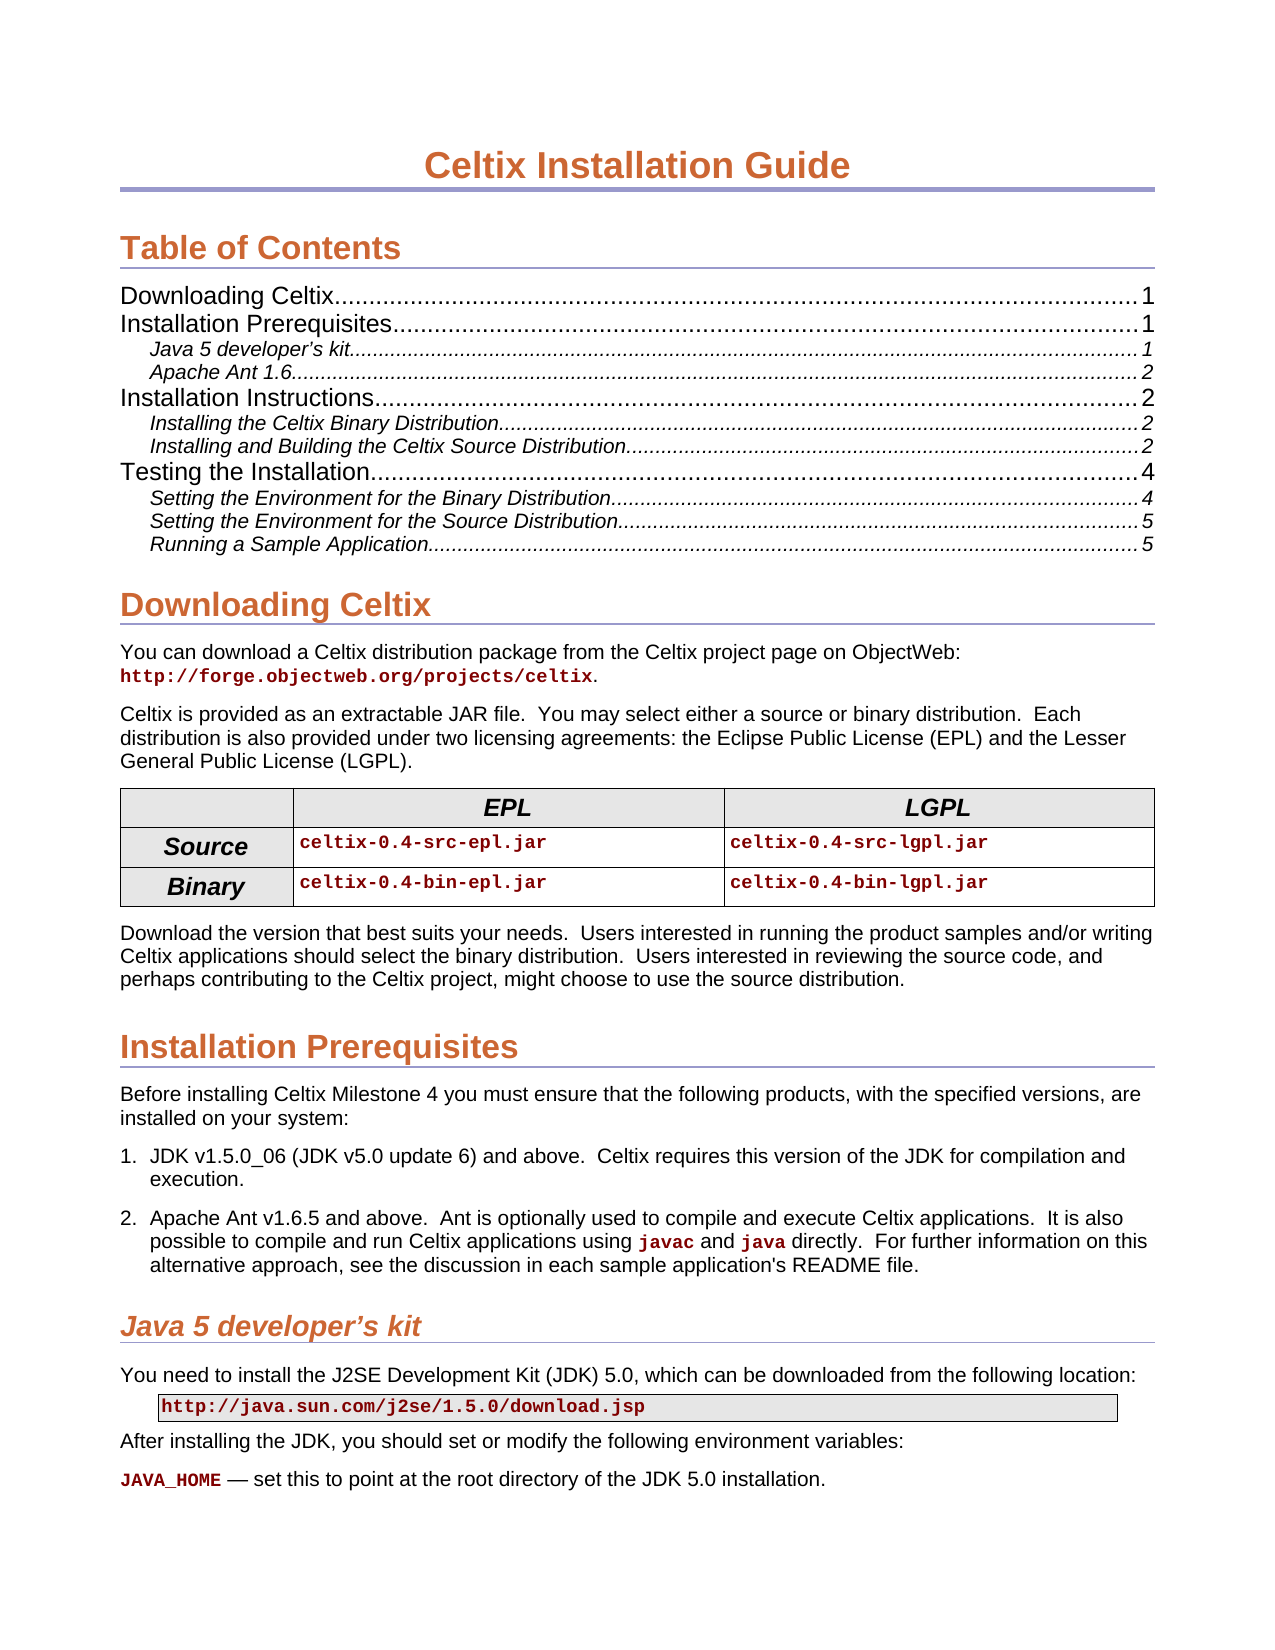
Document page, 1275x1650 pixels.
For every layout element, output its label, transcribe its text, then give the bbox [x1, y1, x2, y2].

table_header LGPL [725, 789, 1154, 827]
table_cell celtix-0.4-bin-lgpl.jar [725, 868, 1154, 906]
text JAVA_HOME — set this to point at the root directory of the JDK 5.0 installation. [120, 1467, 1155, 1492]
subtitle Installation Prerequisites [120, 1028, 1155, 1066]
table_cell Source [121, 828, 293, 867]
text Installing and Building the Celtix Source Distribution 2 [149, 435, 1155, 458]
text Setting the Environment for the Source Distribution 5 [149, 509, 1155, 532]
text Download the version that best suits your needs. Users interested in running the product samples and/or writing Celtix applications should select the binary distribution. Users interested in reviewing the source code, and perhaps contributing to the Celtix project, might choose to use the source distribution. [120, 921, 1155, 991]
text Java 5 developer’s kit 1 [149, 337, 1155, 361]
text You need to install the J2SE Development Kit (JDK) 5.0, which can be downloaded from the following location: [120, 1363, 1155, 1387]
table_cell celtix-0.4-bin-epl.jar [294, 868, 724, 906]
list JDK v1.5.0_06 (JDK v5.0 update 6) and above. Celtix requires this version of the JDK for compilation and execution. [120, 1145, 1155, 1191]
table_cell celtix-0.4-src-epl.jar [294, 828, 724, 867]
text Setting the Environment for the Binary Distribution 4 [149, 486, 1155, 509]
text Testing the Installation 4 [120, 458, 1155, 486]
text After installing the JDK, you should set or modify the following environment variables: [120, 1429, 1155, 1452]
text Running a Sample Application 5 [149, 532, 1155, 556]
subtitle Table of Contents [120, 229, 1155, 267]
text Apache Ant 1.6 2 [149, 361, 1155, 384]
subtitle Java 5 developer’s kit [120, 1310, 1155, 1342]
text Celtix is provided as an extractable JAR file. You may select either a source or binary distribution. Each distribution is also provided under two licensing agreements: the Eclipse Public License (EPL) and the Lesser General Public License (LGPL). [120, 703, 1155, 773]
subtitle Celtix Installation Guide [120, 145, 1155, 187]
table_header [121, 789, 293, 827]
text Installing the Celtix Binary Distribution 2 [149, 412, 1155, 435]
list Apache Ant v1.6.5 and above. Ant is optionally used to compile and execute Celtix applications. It is also possible to compile and run Celtix applications using javac and java directly. For further information on this alternative approach, see the discussion in each sample application's README file. [120, 1206, 1155, 1277]
subtitle Downloading Celtix [120, 586, 1155, 623]
text Installation Instructions 2 [120, 384, 1155, 412]
text Before installing Celtix Milestone 4 you must ensure that the following products, with the specified versions, are installed on your system: [120, 1083, 1155, 1129]
text http://java.sun.com/j2se/1.5.0/download.jsp [159, 1395, 1117, 1421]
table_header EPL [294, 789, 724, 827]
table_cell Binary [121, 868, 293, 906]
text Installation Prerequisites 1 [120, 309, 1155, 337]
table_cell celtix-0.4-src-lgpl.jar [725, 828, 1154, 867]
text Downloading Celtix 1 [120, 281, 1155, 309]
text You can download a Celtix distribution package from the Celtix project page on ObjectWeb: http://forge.objectweb.org/projects/celtix. [120, 640, 1155, 688]
